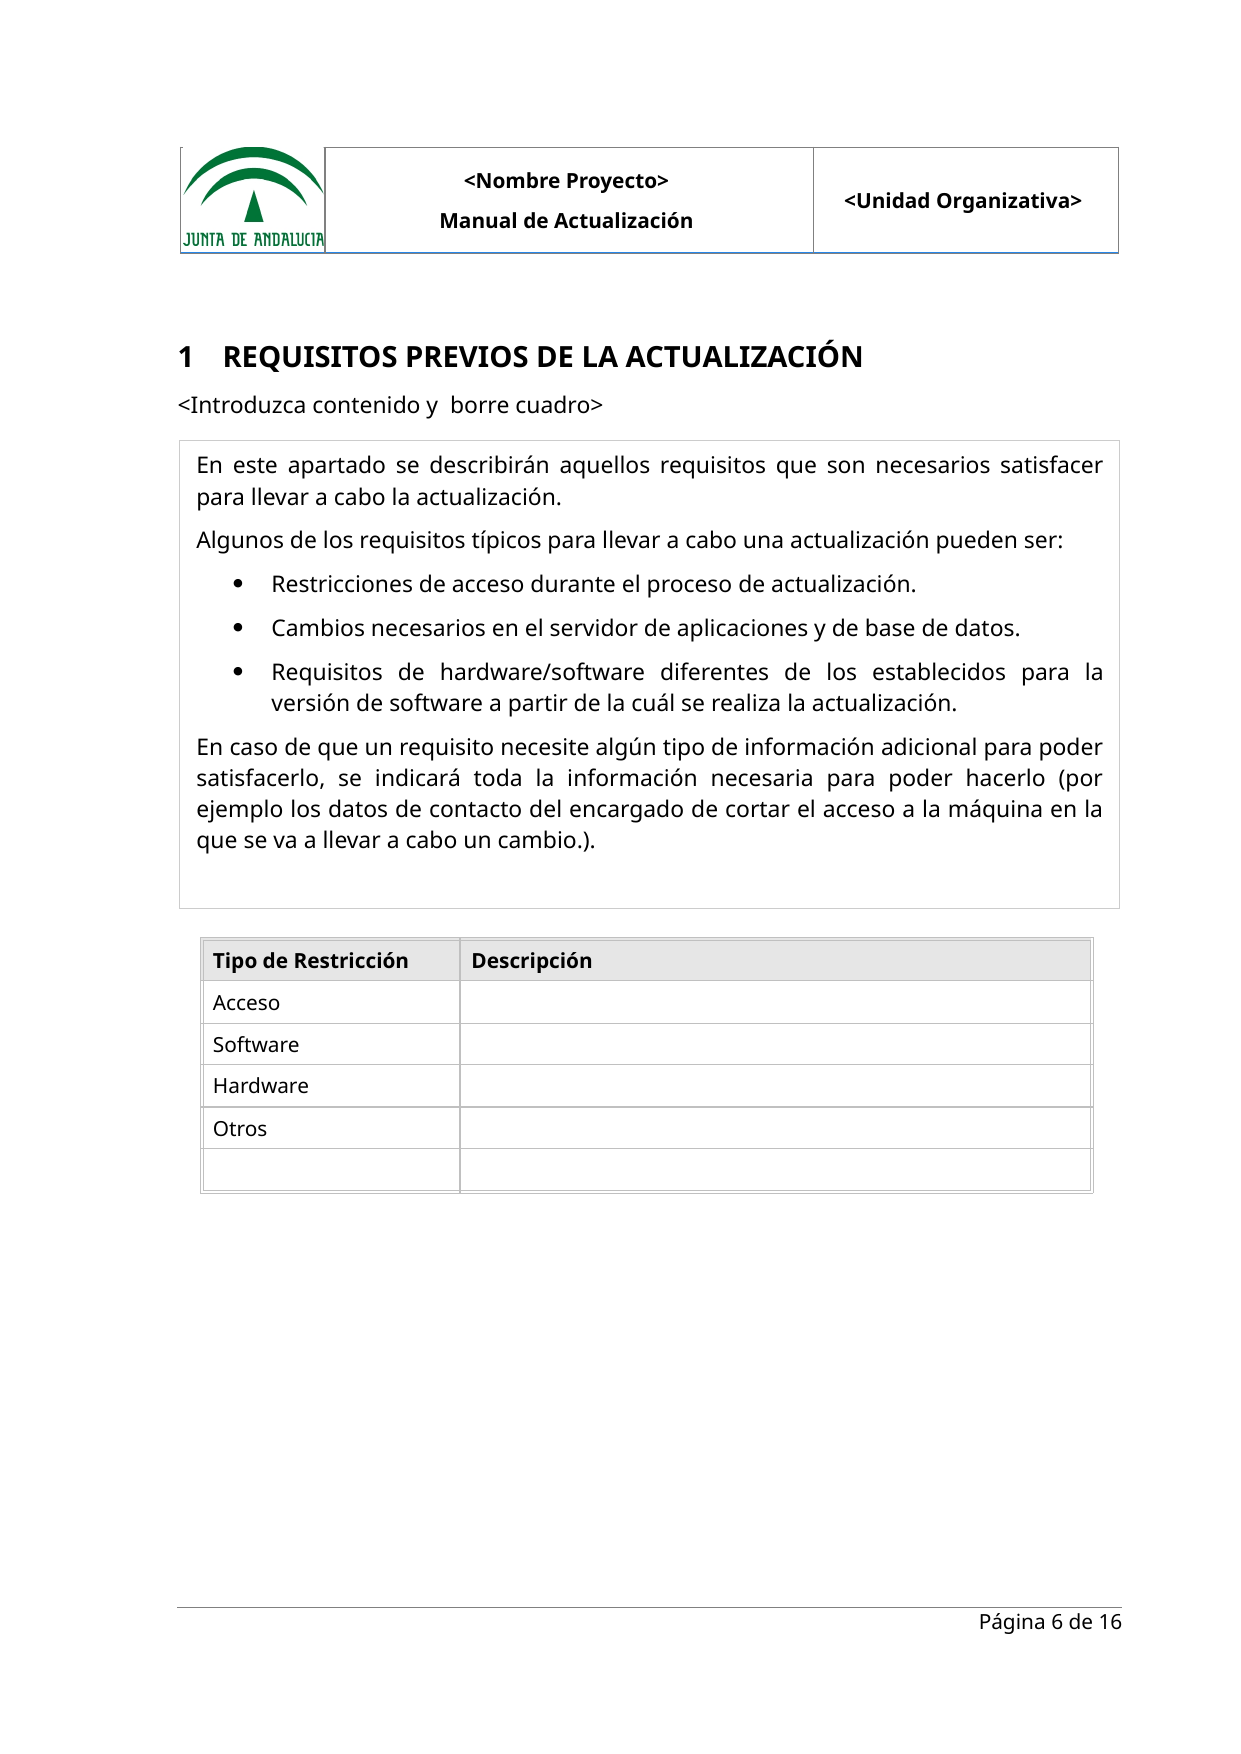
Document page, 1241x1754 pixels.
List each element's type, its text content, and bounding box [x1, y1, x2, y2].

table_cell Acceso [204, 981, 459, 1022]
table_cell [461, 1108, 1090, 1148]
list Algunos de los requisitos típicos para llevar a cabo una actualización pueden ser: [180, 524, 1104, 556]
table_cell [461, 1065, 1090, 1106]
picture [183, 147, 324, 246]
table_cell [461, 981, 1090, 1022]
list En este apartado se describirán aquellos requisitos que son necesarios satisfacer para llevar a cabo la actualización. [180, 449, 1104, 512]
subtitle REQUISITOS PREVIOS DE LA ACTUALIZACIÓN [177, 336, 1122, 376]
text <Introduzca contenido y borre cuadro> [177, 389, 1122, 420]
list Restricciones de acceso durante el proceso de actualización. [234, 568, 1104, 599]
table_cell Otros [204, 1108, 459, 1148]
table_cell [461, 1149, 1090, 1190]
list Cambios necesarios en el servidor de aplicaciones y de base de datos. [234, 612, 1104, 643]
list Requisitos de hardware/software diferentes de los establecidos para la versión de software a partir de la cuál se realiza la actualización. [234, 656, 1104, 718]
table_cell [461, 1024, 1090, 1064]
table_header Descripción [461, 941, 1090, 980]
table_cell Hardware [204, 1065, 459, 1106]
text En caso de que un requisito necesite algún tipo de información adicional para poder satisfacerlo, se indicará toda la información necesaria para poder hacerlo (por ejemplo los datos de contacto del encargado de cortar el acceso a la máquina en la que se va a llevar a cabo un cambio.). [196, 731, 1104, 856]
table_header Tipo de Restricción [204, 941, 459, 980]
table_cell [204, 1149, 459, 1190]
table_cell Software [204, 1024, 459, 1064]
